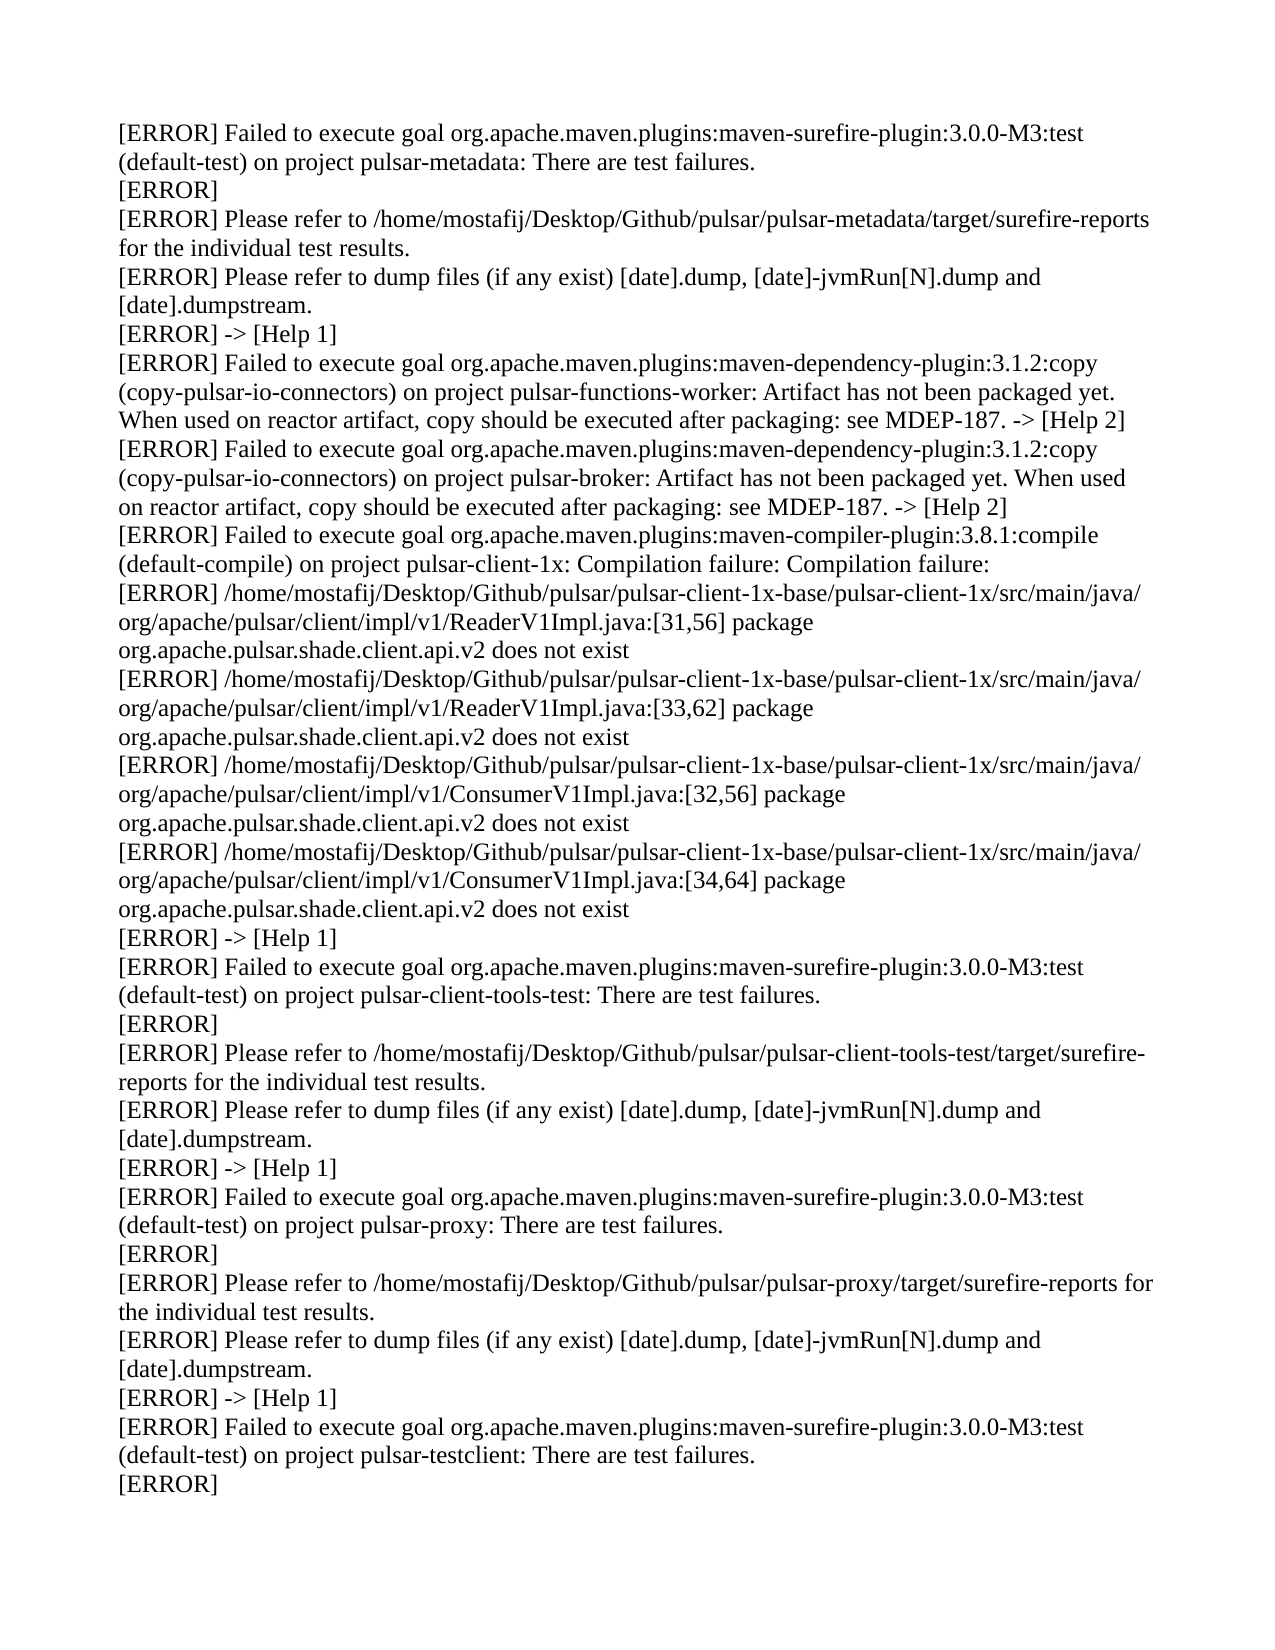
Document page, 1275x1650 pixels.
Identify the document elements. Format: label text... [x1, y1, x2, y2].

text [ERROR] Please refer to /home/mostafij/Desktop/Github/pulsar/pulsar-proxy/target/surefire-reports for the individual test results. [118, 1268, 1157, 1326]
text [ERROR] [118, 176, 1157, 204]
text [ERROR] Failed to execute goal org.apache.maven.plugins:maven-surefire-plugin:3.0.0-M3:test (default-test) on project pulsar-testclient: There are test failures. [118, 1412, 1157, 1469]
text [ERROR] Please refer to dump files (if any exist) [date].dump, [date]-jvmRun[N].dump and [date].dumpstream. [118, 1326, 1157, 1383]
text [ERROR] [118, 1239, 1157, 1268]
text [ERROR] Failed to execute goal org.apache.maven.plugins:maven-surefire-plugin:3.0.0-M3:test (default-test) on project pulsar-client-tools-test: There are test failures. [118, 952, 1157, 1009]
text [ERROR] Failed to execute goal org.apache.maven.plugins:maven-dependency-plugin:3.1.2:copy (copy-pulsar-io-connectors) on project pulsar-functions-worker: Artifact has not been packaged yet. When used on reactor artifact, copy should be executed after packaging: see MDEP-187. -> [Help 2] [118, 348, 1157, 434]
text [ERROR] Failed to execute goal org.apache.maven.plugins:maven-surefire-plugin:3.0.0-M3:test (default-test) on project pulsar-metadata: There are test failures. [118, 118, 1157, 176]
text [ERROR] /home/mostafij/Desktop/Github/pulsar/pulsar-client-1x-base/pulsar-client-1x/src/main/java/org/apache/pulsar/client/impl/v1/ConsumerV1Impl.java:[32,56] package org.apache.pulsar.shade.client.api.v2 does not exist [118, 751, 1157, 837]
text [ERROR] -> [Help 1] [118, 1153, 1157, 1182]
text [ERROR] Failed to execute goal org.apache.maven.plugins:maven-surefire-plugin:3.0.0-M3:test (default-test) on project pulsar-proxy: There are test failures. [118, 1182, 1157, 1239]
text [ERROR] Please refer to /home/mostafij/Desktop/Github/pulsar/pulsar-client-tools-test/target/surefire-reports for the individual test results. [118, 1038, 1157, 1096]
text [ERROR] Please refer to /home/mostafij/Desktop/Github/pulsar/pulsar-metadata/target/surefire-reports for the individual test results. [118, 204, 1157, 262]
text [ERROR] /home/mostafij/Desktop/Github/pulsar/pulsar-client-1x-base/pulsar-client-1x/src/main/java/org/apache/pulsar/client/impl/v1/ReaderV1Impl.java:[33,62] package org.apache.pulsar.shade.client.api.v2 does not exist [118, 664, 1157, 751]
text [ERROR] -> [Help 1] [118, 319, 1157, 348]
text [ERROR] -> [Help 1] [118, 923, 1157, 952]
text [ERROR] /home/mostafij/Desktop/Github/pulsar/pulsar-client-1x-base/pulsar-client-1x/src/main/java/org/apache/pulsar/client/impl/v1/ReaderV1Impl.java:[31,56] package org.apache.pulsar.shade.client.api.v2 does not exist [118, 578, 1157, 664]
text [ERROR] [118, 1469, 1157, 1498]
text [ERROR] Please refer to dump files (if any exist) [date].dump, [date]-jvmRun[N].dump and [date].dumpstream. [118, 1096, 1157, 1153]
text [ERROR] -> [Help 1] [118, 1383, 1157, 1412]
text [ERROR] [118, 1009, 1157, 1038]
text [ERROR] Failed to execute goal org.apache.maven.plugins:maven-dependency-plugin:3.1.2:copy (copy-pulsar-io-connectors) on project pulsar-broker: Artifact has not been packaged yet. When used on reactor artifact, copy should be executed after packaging: see MDEP-187. -> [Help 2] [118, 434, 1157, 521]
text [ERROR] Failed to execute goal org.apache.maven.plugins:maven-compiler-plugin:3.8.1:compile (default-compile) on project pulsar-client-1x: Compilation failure: Compilation failure: [118, 521, 1157, 578]
text [ERROR] Please refer to dump files (if any exist) [date].dump, [date]-jvmRun[N].dump and [date].dumpstream. [118, 262, 1157, 319]
text [ERROR] /home/mostafij/Desktop/Github/pulsar/pulsar-client-1x-base/pulsar-client-1x/src/main/java/org/apache/pulsar/client/impl/v1/ConsumerV1Impl.java:[34,64] package org.apache.pulsar.shade.client.api.v2 does not exist [118, 837, 1157, 923]
